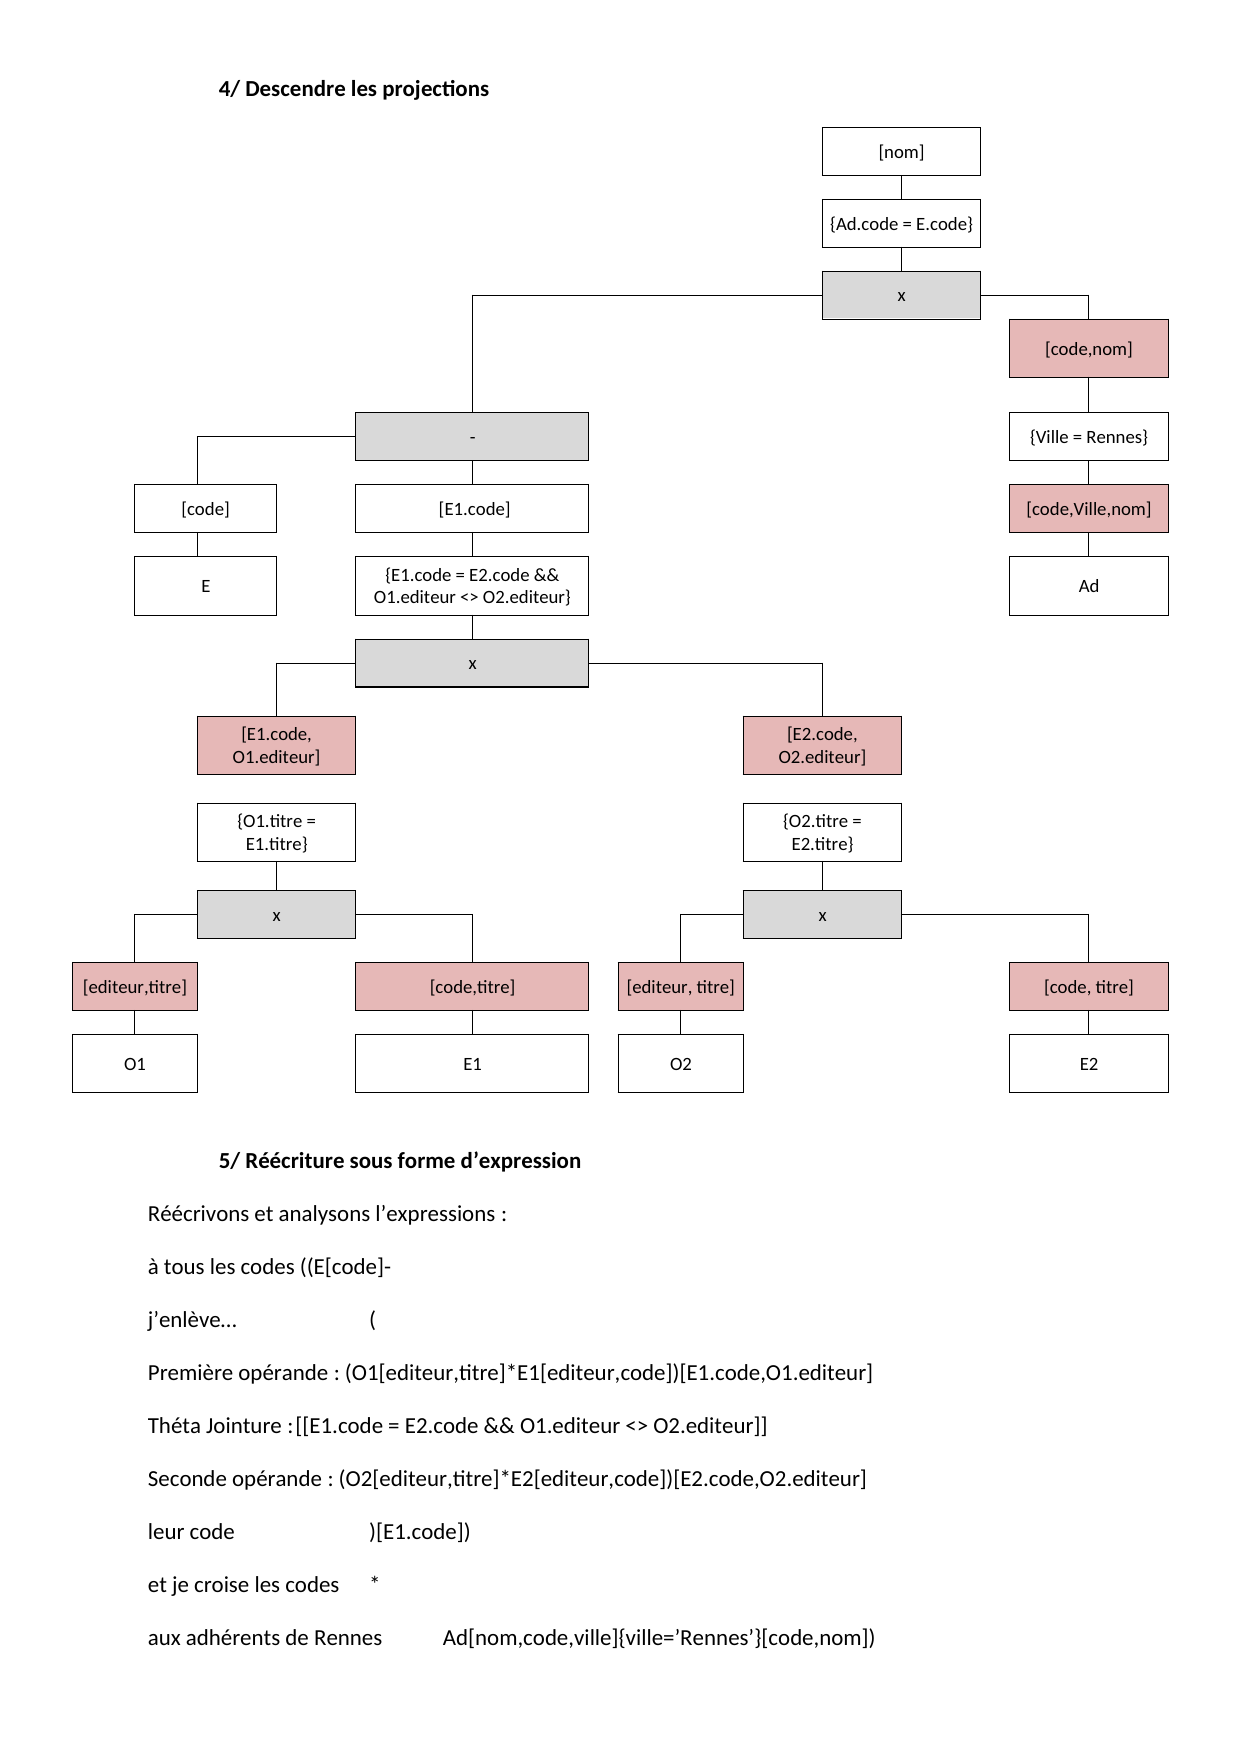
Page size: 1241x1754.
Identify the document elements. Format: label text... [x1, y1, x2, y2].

text aux adhérents de Rennes Ad[nom,code,ville]{ville=’Rennes’}[code,nom]) [148, 1623, 1093, 1651]
table_cell [681, 774, 743, 803]
table_cell [589, 686, 618, 716]
table_header [472, 127, 589, 151]
table_cell [681, 271, 743, 294]
table_cell [589, 556, 618, 585]
table_cell [981, 774, 1010, 803]
table_cell [135, 271, 197, 294]
table_cell [981, 639, 1010, 662]
table_cell [356, 533, 472, 556]
text Théta Jointure : [[E1.code = E2.code && O1.editeur <> O2.editeur]] [148, 1411, 1093, 1439]
table_cell [981, 1010, 1010, 1034]
table_cell [356, 348, 472, 377]
table_cell [72, 412, 135, 436]
table_cell [743, 939, 822, 962]
table_cell [472, 151, 589, 175]
table_cell [901, 460, 981, 484]
table_cell {Ad.code = E.code} [823, 200, 980, 247]
table_cell [981, 1063, 1009, 1092]
table_cell [276, 775, 356, 803]
table_cell [589, 938, 618, 962]
table_cell [472, 745, 589, 774]
table_cell [135, 295, 197, 318]
table_cell [822, 986, 901, 1010]
table_cell [822, 248, 901, 271]
table_cell [823, 686, 901, 716]
table_cell [618, 319, 681, 348]
table_cell [822, 1034, 901, 1063]
table_cell [472, 223, 589, 247]
table_cell [1010, 832, 1089, 861]
table_cell [1089, 938, 1168, 962]
table_cell [589, 319, 618, 348]
table_cell [822, 508, 901, 532]
table_cell [276, 247, 356, 271]
table_cell [589, 962, 618, 986]
table_cell [473, 461, 589, 484]
table_cell [277, 484, 355, 508]
table_cell [681, 686, 743, 716]
table_cell [901, 556, 981, 585]
table_cell [743, 460, 822, 484]
table_cell [589, 199, 618, 223]
table_cell [981, 151, 1010, 175]
table_cell [72, 295, 135, 318]
table_cell [198, 1034, 276, 1063]
table_cell [1089, 716, 1168, 744]
table_cell [901, 1010, 981, 1034]
table_cell [198, 533, 276, 556]
table_cell [135, 745, 197, 774]
table_cell [981, 319, 1009, 348]
text j’enlève… ( [148, 1305, 1093, 1333]
table_cell [822, 176, 901, 199]
table_cell [981, 938, 1010, 962]
table_cell [1010, 533, 1088, 556]
table_cell [618, 745, 681, 774]
table_cell [981, 962, 1009, 986]
table_cell [356, 175, 472, 199]
table_cell [589, 271, 618, 294]
table_cell [589, 223, 618, 247]
table_cell [901, 615, 981, 638]
table_cell [197, 1010, 276, 1034]
table_cell [902, 915, 981, 938]
table_cell [135, 663, 197, 686]
table_cell [681, 436, 743, 460]
table_cell [1010, 175, 1089, 199]
table_cell [72, 639, 135, 662]
table_cell [276, 1010, 356, 1034]
table_cell x [198, 891, 355, 938]
table_cell [356, 745, 472, 774]
table_cell [473, 938, 589, 962]
table_cell [589, 1034, 618, 1063]
table_cell [1010, 247, 1089, 271]
table_cell [901, 436, 981, 460]
table_cell [901, 508, 981, 532]
table_cell [1089, 639, 1168, 662]
table_cell [197, 939, 276, 962]
table_cell [589, 914, 618, 938]
table_cell [editeur, titre] [619, 963, 743, 1010]
table_cell [743, 639, 822, 662]
text Réécrivons et analysons l’expressions : [148, 1199, 1093, 1227]
table_cell [72, 460, 135, 484]
table_cell [356, 377, 472, 412]
table_cell [72, 1011, 134, 1034]
table_cell [822, 532, 901, 556]
table_cell [276, 639, 355, 662]
table_header [743, 127, 822, 151]
table_cell [72, 199, 135, 223]
table_cell [902, 745, 981, 774]
table_cell [901, 377, 981, 412]
table_cell [589, 1063, 618, 1092]
table_cell [681, 639, 743, 662]
table_cell [681, 664, 743, 686]
table_cell [1010, 686, 1089, 716]
table_cell [743, 377, 822, 412]
table_cell [135, 938, 197, 962]
table_cell [981, 556, 1009, 585]
table_cell [1089, 616, 1168, 638]
table_cell [589, 412, 618, 436]
table_cell [902, 832, 981, 861]
table_cell [197, 271, 276, 294]
table_cell [901, 1034, 981, 1063]
table_cell [197, 616, 276, 638]
table_cell [981, 716, 1010, 744]
table_cell [744, 962, 822, 986]
table_cell O1 [73, 1035, 197, 1092]
table_cell [72, 686, 135, 716]
table_cell {O2.titre = E2.titre} [744, 804, 901, 861]
table_cell [981, 484, 1009, 508]
table_cell [276, 615, 356, 638]
table_cell [473, 1011, 589, 1034]
table_cell [902, 803, 981, 832]
table_cell [72, 484, 134, 508]
table_cell [135, 460, 197, 484]
table_cell [276, 962, 355, 986]
table_cell [822, 1010, 901, 1034]
table_cell [618, 832, 681, 861]
table_cell [589, 986, 618, 1010]
table_cell [135, 890, 197, 914]
table_cell [1089, 199, 1168, 223]
text 4/ Descendre les projections [218, 74, 1093, 102]
table_cell [135, 436, 197, 460]
table_cell [276, 460, 356, 484]
table_cell [1010, 199, 1089, 223]
table_cell [72, 271, 135, 294]
table_header [nom] [823, 128, 980, 175]
table_header [197, 127, 276, 151]
table_cell E [135, 557, 276, 614]
table_cell [356, 247, 472, 271]
table_cell [356, 861, 472, 890]
table_cell [1010, 223, 1089, 247]
table_cell [681, 484, 743, 508]
table_cell [197, 348, 276, 377]
table_cell [901, 686, 981, 716]
table_cell [618, 639, 681, 662]
table_cell [72, 151, 135, 175]
table_cell [743, 532, 822, 556]
table_cell [356, 1011, 472, 1034]
table_cell [1010, 296, 1088, 318]
table_cell [356, 688, 472, 716]
table_cell [1089, 745, 1168, 774]
table_cell [1089, 223, 1168, 247]
table_cell [E1.code] [356, 485, 588, 532]
table_cell [681, 223, 743, 247]
table_cell [135, 616, 197, 638]
table_cell [901, 484, 981, 508]
table_cell [618, 861, 681, 890]
table_cell [135, 832, 197, 861]
table_cell [681, 915, 743, 938]
table_cell [618, 556, 681, 585]
table_cell [981, 745, 1010, 774]
table_cell [589, 508, 618, 532]
table_cell [72, 914, 134, 938]
table_cell [981, 348, 1009, 377]
table_cell [743, 615, 822, 638]
table_cell [743, 686, 822, 716]
table_cell [681, 890, 743, 914]
table_cell [1010, 938, 1088, 962]
table_cell [681, 377, 743, 412]
table_cell [822, 585, 901, 614]
table_header [681, 127, 743, 151]
table_cell [code,Ville,nom] [1010, 485, 1168, 532]
table_cell [1089, 1011, 1168, 1034]
table_cell [681, 803, 743, 832]
table_cell [981, 663, 1010, 686]
table_cell [589, 585, 618, 614]
table_cell [981, 532, 1010, 556]
table_cell [135, 1011, 197, 1034]
table_cell [743, 484, 822, 508]
text et je croise les codes * [148, 1570, 1093, 1598]
table_cell [618, 532, 681, 556]
table_cell [72, 247, 135, 271]
table_cell [902, 248, 981, 271]
table_cell x [744, 891, 901, 938]
table_cell [681, 348, 743, 377]
table_cell [981, 223, 1010, 247]
table_cell [1089, 295, 1168, 318]
table_cell [135, 412, 197, 436]
table_cell [901, 348, 981, 377]
table_cell [135, 175, 197, 199]
table_cell [472, 716, 589, 744]
table_cell E1 [356, 1035, 588, 1092]
table_cell [681, 716, 743, 744]
table_cell [589, 436, 618, 460]
table_cell O2 [619, 1035, 743, 1092]
table_cell [72, 377, 135, 412]
text Seconde opérande : (O2[editeur,titre]*E2[editeur,code])[E2.code,O2.editeur] [148, 1464, 1093, 1492]
table_cell [473, 616, 589, 638]
table_cell [197, 247, 276, 271]
table_cell [276, 199, 356, 223]
table_cell [1010, 663, 1089, 686]
table_cell [E2.code, O2.editeur] [744, 717, 901, 774]
table_cell [1089, 663, 1168, 686]
table_cell [618, 803, 681, 832]
table_cell [197, 663, 276, 686]
table_cell [981, 175, 1010, 199]
table_cell [72, 615, 135, 638]
table_cell [72, 508, 134, 532]
table_cell [72, 175, 135, 199]
table_cell [981, 986, 1009, 1010]
table_cell [589, 296, 618, 318]
table_cell [743, 508, 822, 532]
table_header [618, 127, 681, 151]
table_cell [743, 175, 822, 199]
table_cell [901, 532, 981, 556]
table_cell [618, 1011, 680, 1034]
table_cell [277, 686, 356, 716]
table_cell [901, 639, 981, 662]
table_cell [901, 938, 981, 962]
table_cell [277, 664, 355, 686]
table_cell [72, 745, 135, 774]
table_cell [901, 861, 981, 890]
table_cell [135, 716, 197, 744]
table_cell [197, 639, 276, 662]
table_cell [356, 271, 472, 294]
table_cell [473, 533, 589, 556]
table_cell [743, 199, 822, 223]
table_cell [901, 1063, 981, 1092]
table_cell [618, 716, 681, 744]
table_cell [981, 861, 1010, 890]
table_cell [589, 615, 618, 638]
table_cell [681, 556, 743, 585]
table_cell [618, 296, 681, 318]
table_cell [618, 271, 681, 294]
table_cell [72, 716, 135, 744]
table_cell [981, 615, 1010, 638]
table_cell [743, 151, 822, 175]
table_header [1089, 127, 1168, 151]
table_cell [822, 436, 901, 460]
table_cell [356, 915, 472, 938]
table_cell [197, 412, 276, 436]
table_cell [197, 686, 276, 716]
table_cell [code,nom] [1010, 320, 1168, 377]
table_cell [618, 175, 681, 199]
table_cell [276, 151, 356, 175]
table_cell [1010, 774, 1089, 803]
table_cell [618, 585, 681, 614]
table_cell [1010, 461, 1088, 484]
table_cell [356, 616, 472, 638]
table_cell [822, 460, 901, 484]
table_cell [1089, 914, 1168, 938]
table_cell [822, 484, 901, 508]
table_cell [743, 412, 822, 436]
table_cell [472, 890, 589, 914]
table_cell [72, 348, 135, 377]
table_cell [1010, 716, 1089, 744]
table_cell [681, 861, 743, 890]
table_cell [197, 199, 276, 223]
table_cell [901, 412, 981, 436]
table_cell [1089, 175, 1168, 199]
table_cell [743, 247, 822, 271]
table_header [589, 127, 618, 151]
table_cell [743, 271, 822, 294]
table_cell [356, 890, 472, 914]
table_cell [276, 1063, 355, 1092]
table_cell [1010, 890, 1089, 914]
table_cell [1010, 915, 1088, 938]
table_cell [743, 664, 822, 686]
table_cell [1089, 774, 1168, 803]
table_cell [822, 962, 901, 986]
table_cell [618, 774, 681, 803]
table_cell [356, 319, 472, 348]
table_cell [277, 585, 355, 614]
table_cell [618, 508, 681, 532]
table_cell [472, 247, 589, 271]
table_cell [618, 686, 681, 716]
table_cell [472, 175, 589, 199]
table_cell [135, 377, 197, 412]
table_cell [197, 319, 276, 348]
table_cell [472, 832, 589, 861]
table_cell [72, 774, 135, 803]
table_cell [356, 832, 472, 861]
table_cell [743, 585, 822, 614]
table_cell [473, 296, 589, 318]
table_cell [72, 556, 134, 585]
table_cell [589, 639, 618, 662]
table_cell [473, 377, 589, 412]
table_cell [589, 890, 618, 914]
table_cell [135, 639, 197, 662]
table_cell [198, 986, 276, 1010]
table_cell {O1.titre = E1.titre} [198, 804, 355, 861]
table_cell [744, 1063, 822, 1092]
table_cell [618, 223, 681, 247]
table_cell [589, 484, 618, 508]
table_cell [197, 295, 276, 318]
table_cell [472, 271, 589, 294]
table_cell [135, 915, 197, 938]
table_cell [901, 585, 981, 614]
table_cell [editeur,titre] [73, 963, 197, 1010]
table_header [135, 127, 197, 151]
table_cell [981, 377, 1010, 412]
table_cell [472, 861, 589, 890]
table_cell [681, 832, 743, 861]
table_cell [822, 639, 901, 662]
table_cell [72, 436, 135, 460]
table_cell x [823, 272, 980, 318]
table_cell [198, 962, 276, 986]
table_cell [198, 1063, 276, 1092]
table_cell [618, 914, 680, 938]
table_cell [618, 890, 681, 914]
table_cell [901, 320, 981, 348]
table_cell [276, 1034, 355, 1063]
table_cell [135, 861, 197, 890]
table_cell - [356, 413, 588, 460]
table_cell [822, 556, 901, 585]
table_cell [681, 319, 743, 348]
table_cell [681, 532, 743, 556]
table_cell [618, 938, 680, 962]
table_cell [981, 247, 1010, 271]
table_cell [681, 151, 743, 175]
text à tous les codes ((E[code]- [148, 1252, 1093, 1280]
table_cell [356, 295, 472, 318]
table_cell [135, 348, 197, 377]
table_header [1010, 127, 1089, 151]
table_cell [72, 890, 135, 914]
table_cell [276, 412, 355, 436]
table_cell [135, 151, 197, 175]
table_cell [681, 199, 743, 223]
table_cell [1089, 686, 1168, 716]
table_cell [902, 176, 981, 199]
table_cell [72, 832, 135, 861]
table_cell [618, 460, 681, 484]
table_cell [277, 862, 356, 890]
table_cell [618, 615, 681, 638]
table_cell {E1.code = E2.code && O1.editeur <> O2.editeur} [356, 557, 588, 614]
table_cell [681, 938, 743, 962]
table_cell [1089, 461, 1168, 484]
table_cell [618, 151, 681, 175]
table_cell [589, 716, 618, 744]
table_cell [981, 508, 1009, 532]
table_cell [822, 775, 901, 803]
table_cell x [356, 640, 588, 686]
table_header [72, 127, 135, 151]
table_cell [72, 803, 135, 832]
table_cell [356, 938, 472, 962]
table_cell [72, 319, 135, 348]
table_cell E2 [1010, 1035, 1168, 1092]
table_cell [1010, 639, 1089, 662]
table_cell [981, 296, 1010, 318]
table_cell [981, 890, 1010, 914]
table_cell [356, 716, 472, 744]
table_cell [135, 319, 197, 348]
table_cell [618, 484, 681, 508]
table_header [276, 127, 356, 151]
table_cell [1010, 616, 1089, 638]
table_cell [589, 247, 618, 271]
table_cell [356, 461, 472, 484]
table_cell [743, 296, 822, 318]
table_cell [356, 151, 472, 175]
table_cell [981, 585, 1009, 614]
table_cell [197, 862, 276, 890]
table_cell [822, 377, 901, 412]
table_cell [276, 223, 356, 247]
text leur code )[E1.code]) [148, 1517, 1093, 1545]
table_cell [72, 532, 135, 556]
table_cell [277, 508, 355, 532]
table_cell [589, 832, 618, 861]
table_cell [472, 199, 589, 223]
table_cell [743, 319, 822, 348]
table_cell [743, 223, 822, 247]
table_cell [589, 151, 618, 175]
table_cell [472, 688, 589, 716]
table_cell [681, 1011, 743, 1034]
table_cell [589, 175, 618, 199]
table_cell [981, 271, 1010, 294]
table_cell [589, 1010, 618, 1034]
table_cell [198, 460, 276, 484]
table_cell [135, 803, 197, 832]
table_cell [618, 377, 681, 412]
table_cell [1010, 1011, 1088, 1034]
table_cell [822, 615, 901, 638]
table_cell [1089, 247, 1168, 271]
table_cell [618, 412, 681, 436]
table_cell [197, 175, 276, 199]
table_cell [276, 377, 356, 412]
table_cell [356, 223, 472, 247]
text Première opérande : (O1[editeur,titre]*E1[editeur,code])[E1.code,O1.editeur] [148, 1358, 1093, 1386]
table_cell [1089, 533, 1168, 556]
table_cell [1089, 378, 1168, 412]
table_cell [618, 348, 681, 377]
table_cell [589, 664, 618, 686]
table_cell [743, 1010, 822, 1034]
table_cell [276, 175, 356, 199]
table_cell [681, 296, 743, 318]
table_cell [681, 615, 743, 638]
table_cell [472, 774, 589, 803]
table_cell [981, 832, 1010, 861]
table_cell [code,titre] [356, 963, 588, 1010]
table_cell [681, 175, 743, 199]
table_cell [1089, 861, 1168, 890]
table_cell [589, 774, 618, 803]
table_cell [822, 320, 901, 348]
table_cell [902, 890, 981, 914]
table_cell [743, 436, 822, 460]
table_cell [589, 460, 618, 484]
table_cell [589, 532, 618, 556]
table_cell [681, 508, 743, 532]
table_cell [822, 1063, 901, 1092]
table_cell [code] [135, 485, 276, 532]
table_cell {Ville = Rennes} [1010, 413, 1168, 460]
table_cell [902, 716, 981, 744]
table_cell [981, 436, 1009, 460]
table_cell [72, 938, 134, 962]
table_cell [135, 533, 197, 556]
table_cell [135, 223, 197, 247]
table_cell [743, 862, 822, 890]
table_cell [473, 319, 589, 348]
table_cell [743, 775, 822, 803]
table_cell [901, 774, 981, 803]
table_cell [135, 199, 197, 223]
table_cell [1089, 890, 1168, 914]
table_cell [276, 532, 356, 556]
table_cell [1089, 271, 1168, 294]
table_cell [72, 223, 135, 247]
table_cell [681, 247, 743, 271]
text 5/ Réécriture sous forme d’expression [218, 1146, 1093, 1174]
table_cell [277, 556, 355, 585]
table_cell [72, 861, 135, 890]
table_cell [276, 986, 355, 1010]
table_cell [822, 412, 901, 436]
table_cell [589, 348, 618, 377]
table_cell [356, 803, 472, 832]
table_cell [276, 295, 356, 318]
table_cell [197, 775, 276, 803]
table_cell [472, 803, 589, 832]
table_cell [822, 939, 901, 962]
table_cell [197, 223, 276, 247]
table_cell [744, 986, 822, 1010]
table_cell [473, 914, 589, 938]
table_cell [589, 861, 618, 890]
table_cell [135, 247, 197, 271]
table_cell [901, 986, 981, 1010]
table_cell [681, 412, 743, 436]
table_header [356, 127, 472, 151]
table_cell [589, 745, 618, 774]
table_cell [356, 199, 472, 223]
table_cell [E1.code, O1.editeur] [198, 717, 355, 774]
table_cell [276, 319, 356, 348]
table_cell [981, 1034, 1009, 1063]
table_cell [981, 199, 1010, 223]
table_cell [589, 377, 618, 412]
table_cell [276, 437, 355, 460]
table_cell [681, 585, 743, 614]
table_cell [681, 460, 743, 484]
table_cell [823, 862, 901, 890]
table_cell [981, 460, 1010, 484]
table_cell [618, 664, 681, 686]
table_cell [1010, 861, 1089, 890]
table_cell [901, 962, 981, 986]
table_cell [198, 437, 276, 460]
table_cell [1089, 151, 1168, 175]
table_cell [197, 377, 276, 412]
table_cell [473, 348, 589, 377]
table_cell [276, 271, 356, 294]
table_cell [code, titre] [1010, 963, 1168, 1010]
table_cell [589, 803, 618, 832]
table_cell [743, 556, 822, 585]
table_cell [72, 585, 134, 614]
table_cell [823, 663, 901, 686]
table_cell [1010, 745, 1089, 774]
table_cell [681, 745, 743, 774]
table_cell [981, 915, 1010, 938]
table_cell [356, 774, 472, 803]
table_cell [1089, 803, 1168, 832]
table_cell [981, 803, 1010, 832]
table_cell [1089, 832, 1168, 861]
table_cell [618, 436, 681, 460]
table_cell [744, 1034, 822, 1063]
table_cell [1010, 151, 1089, 175]
table_cell [743, 348, 822, 377]
table_cell [135, 774, 197, 803]
table_cell [618, 199, 681, 223]
table_cell [822, 348, 901, 377]
table_cell [1010, 803, 1089, 832]
table_header [981, 127, 1010, 151]
table_cell [72, 663, 135, 686]
table_cell Ad [1010, 557, 1168, 614]
table_cell [981, 686, 1010, 716]
table_cell [618, 247, 681, 271]
table_cell [1010, 271, 1089, 294]
table_cell [197, 151, 276, 175]
table_cell [1010, 378, 1088, 412]
table_cell [276, 939, 356, 962]
table_cell [901, 663, 981, 686]
table_cell [981, 412, 1009, 436]
table_cell [135, 686, 197, 716]
table_cell [276, 348, 356, 377]
